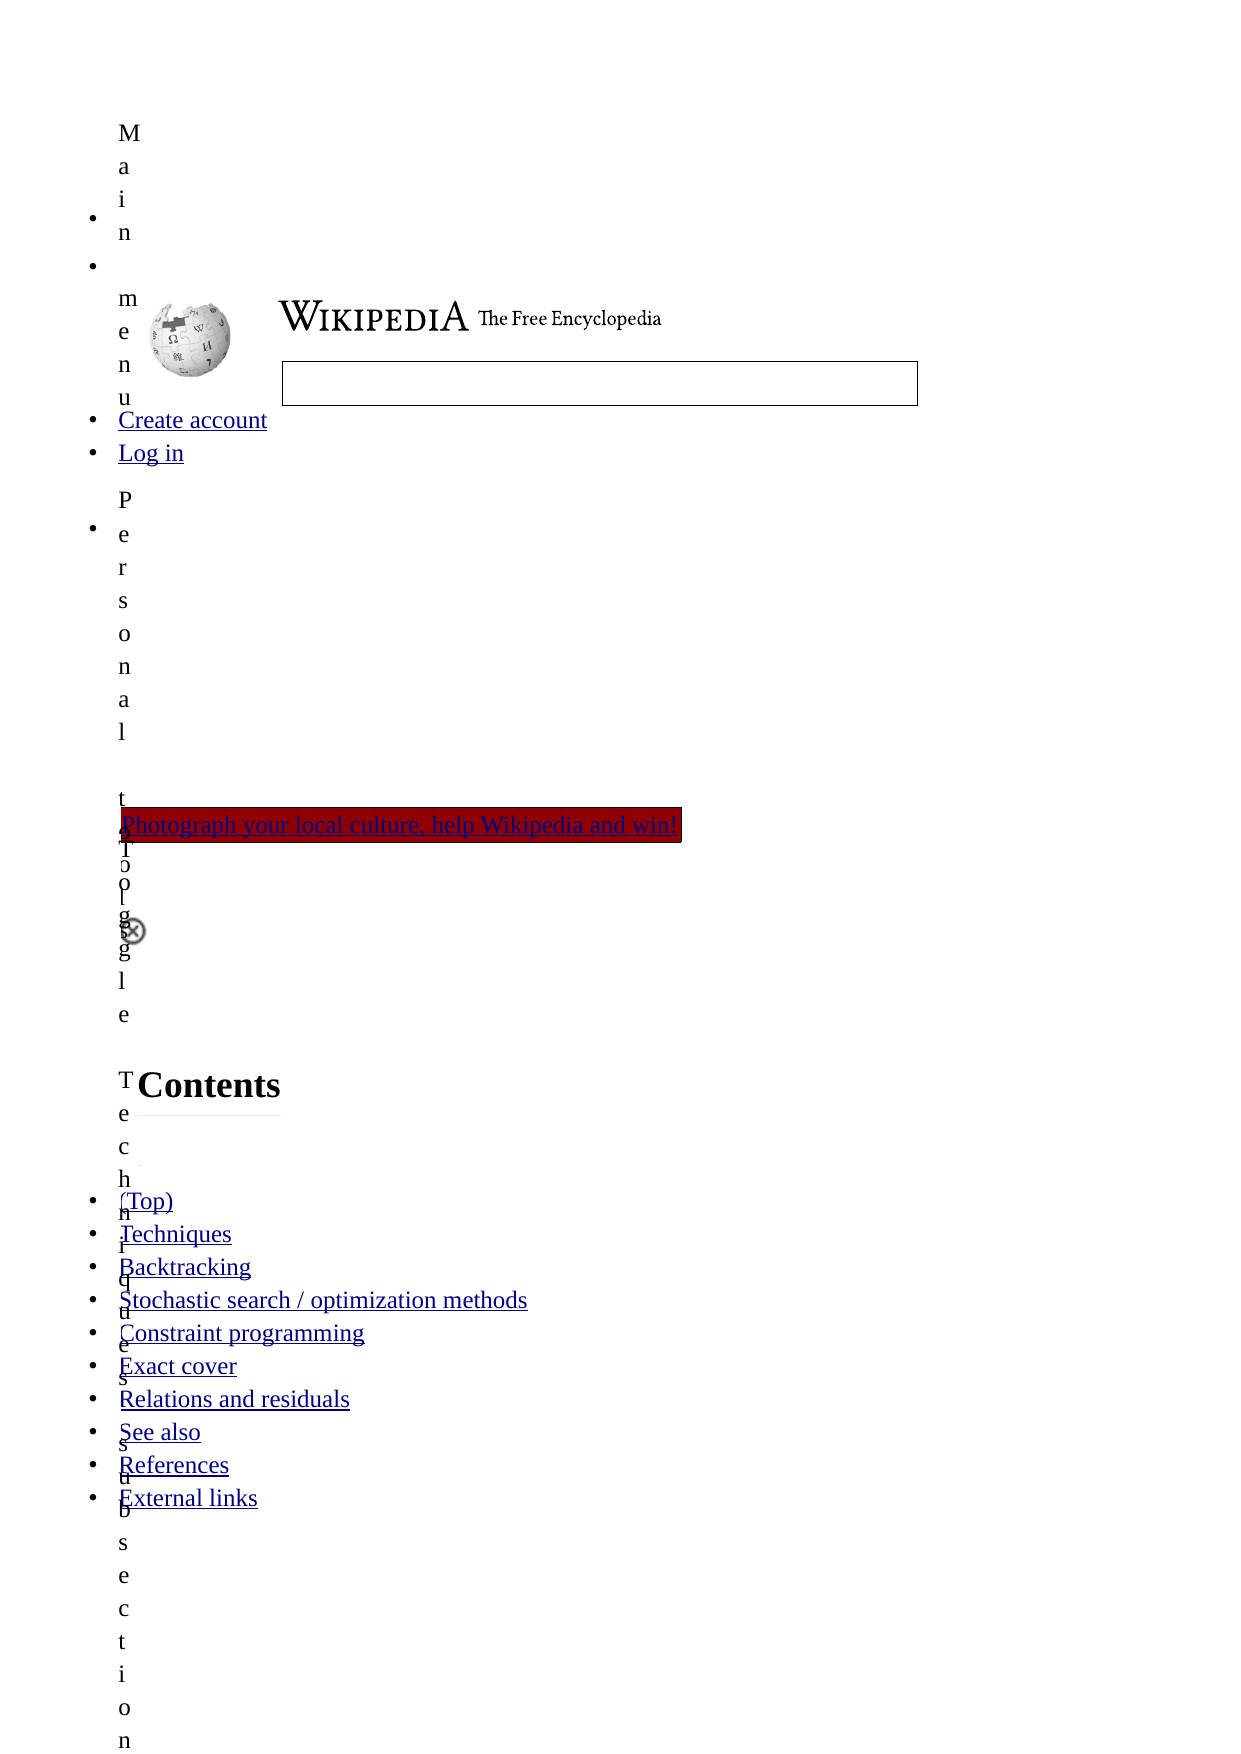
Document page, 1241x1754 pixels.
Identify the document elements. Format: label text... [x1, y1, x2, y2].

list See also [121, 1417, 1122, 1446]
list References [121, 1450, 1122, 1479]
picture [121, 916, 148, 947]
list Constraint programming [121, 1318, 1122, 1347]
list Exact cover [121, 1351, 1122, 1380]
list Techniques [121, 1219, 1122, 1248]
text [682, 807, 1122, 842]
list Stochastic search / optimization methods [121, 1285, 1122, 1314]
list (Top) [121, 1186, 1122, 1215]
list External links [121, 1483, 1122, 1512]
text Photograph your local culture, help Wikipedia and win! [121, 808, 681, 842]
list Backtracking [121, 1252, 1122, 1281]
picture [149, 299, 231, 381]
list Log in [118, 438, 1109, 467]
list Create account [118, 405, 1109, 434]
subtitle Contents [137, 1062, 1122, 1115]
list Relations and residuals [121, 1384, 1122, 1413]
